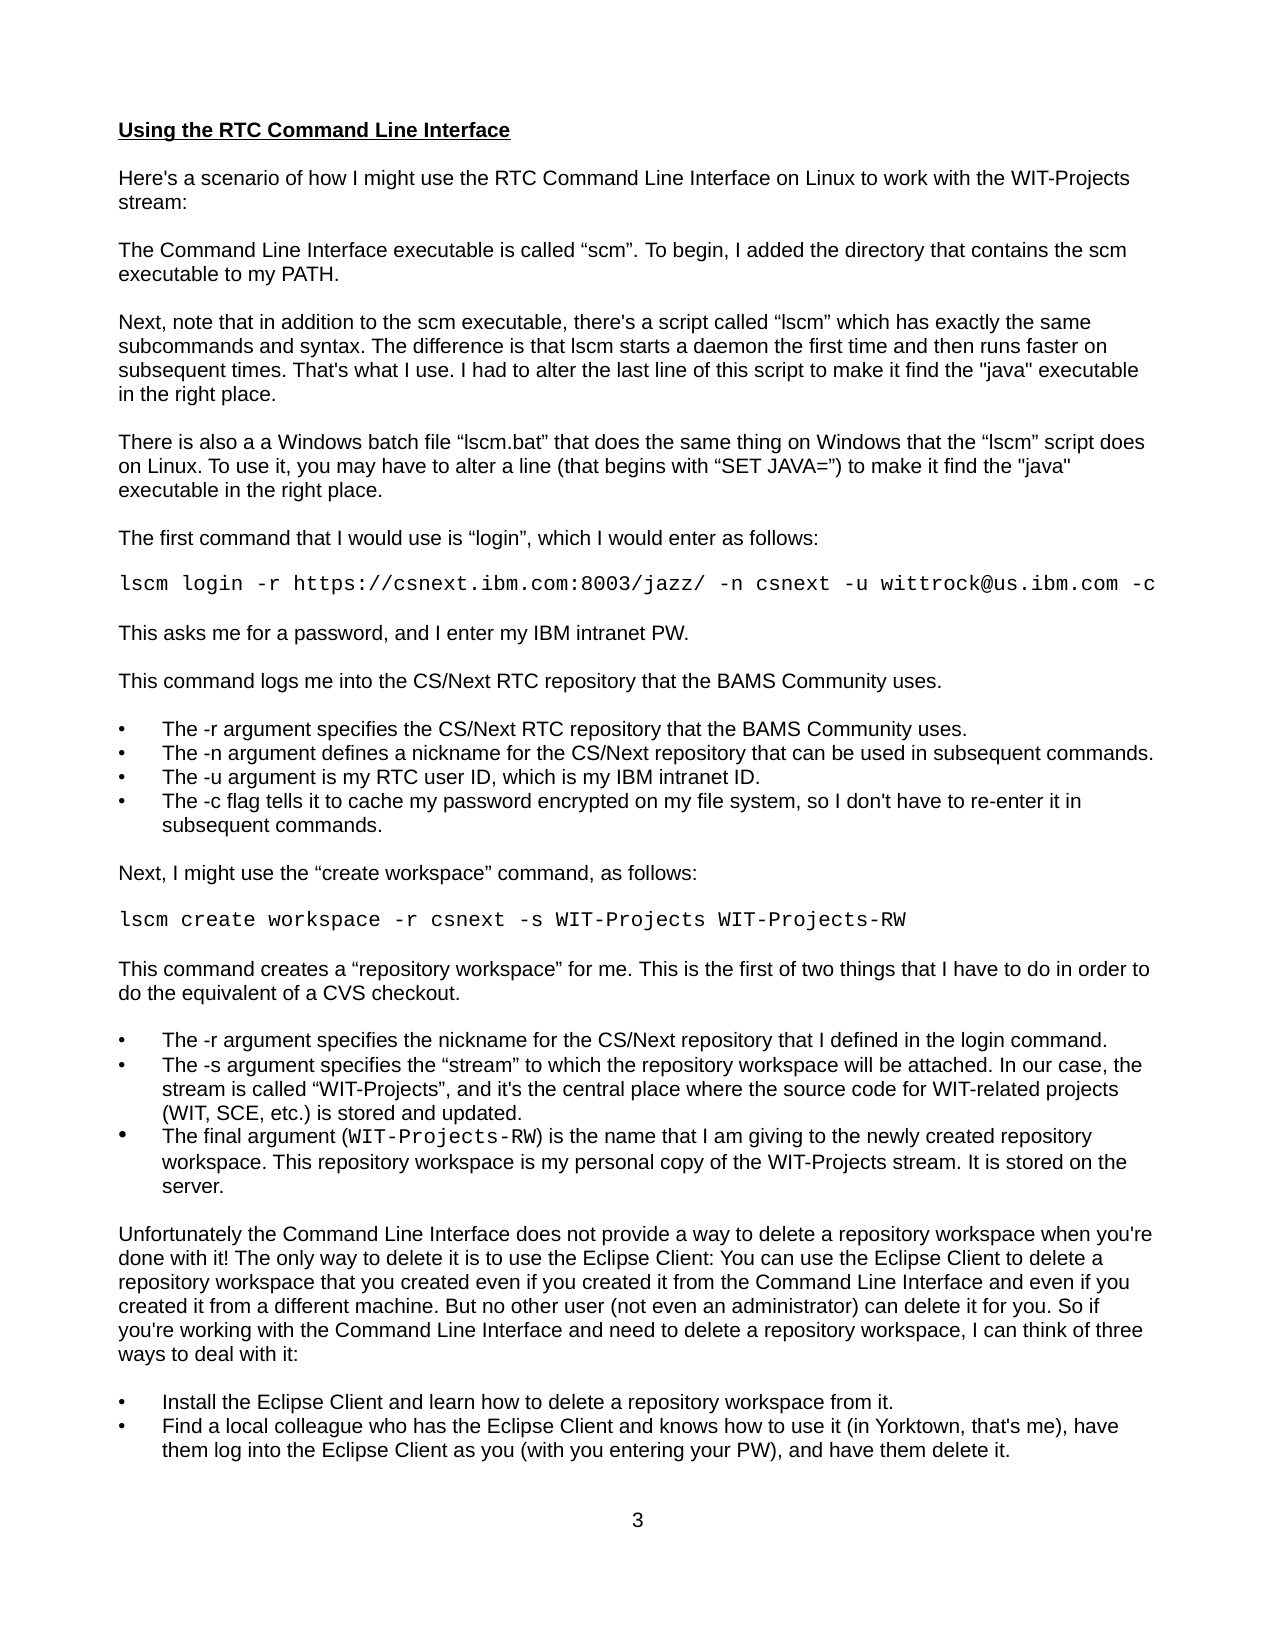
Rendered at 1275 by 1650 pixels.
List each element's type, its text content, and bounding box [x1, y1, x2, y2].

list The final argument (WIT-Projects-RW) is the name that I am giving to the newly created repository workspace. This repository workspace is my personal copy of the WIT-Projects stream. It is stored on the server. [118, 1124, 1157, 1198]
list Install the Eclipse Client and learn how to delete a repository workspace from it. [118, 1390, 1157, 1414]
text Unfortunately the Command Line Interface does not provide a way to delete a repository workspace when you're done with it! The only way to delete it is to use the Eclipse Client: You can use the Eclipse Client to delete a repository workspace that you created even if you created it from the Command Line Interface and even if you created it from a different machine. But no other user (not even an administrator) can delete it for you. So if you're working with the Command Line Interface and need to delete a repository workspace, I can think of three ways to deal with it: [118, 1222, 1157, 1366]
text The first command that I would use is “login”, which I would enter as follows: [118, 525, 1157, 549]
list The -r argument specifies the nickname for the CS/Next repository that I defined in the login command. [118, 1028, 1157, 1052]
list Find a local colleague who has the Eclipse Client and knows how to use it (in Yorktown, that's me), have them log into the Eclipse Client as you (with you entering your PW), and have them delete it. [118, 1414, 1157, 1462]
text This asks me for a password, and I enter my IBM intranet PW. [118, 621, 1157, 645]
text lscm create workspace -r csnext -s WIT-Projects WIT-Projects-RW [118, 909, 1157, 932]
text Next, note that in addition to the scm executable, there's a script called “lscm” which has exactly the same subcommands and syntax. The difference is that lscm starts a daemon the first time and then runs faster on subsequent times. That's what I use. I had to alter the last line of this script to make it find the "java" executable in the right place. [118, 310, 1157, 406]
list The -u argument is my RTC user ID, which is my IBM intranet ID. [118, 765, 1157, 789]
text Here's a scenario of how I might use the RTC Command Line Interface on Linux to work with the WIT-Projects stream: [118, 166, 1157, 214]
text Using the RTC Command Line Interface [118, 118, 1157, 142]
text This command creates a “repository workspace” for me. This is the first of two things that I have to do in order to do the equivalent of a CVS checkout. [118, 956, 1157, 1004]
list The -n argument defines a nickname for the CS/Next repository that can be used in subsequent commands. [118, 741, 1157, 765]
list The -r argument specifies the CS/Next RTC repository that the BAMS Community uses. [118, 717, 1157, 741]
text There is also a a Windows batch file “lscm.bat” that does the same thing on Windows that the “lscm” script does on Linux. To use it, you may have to alter a line (that begins with “SET JAVA=”) to make it find the "java" executable in the right place. [118, 429, 1157, 501]
text lscm login -r https://csnext.ibm.com:8003/jazz/ -n csnext -u wittrock@us.ibm.com -c [118, 573, 1157, 597]
text Next, I might use the “create workspace” command, as follows: [118, 861, 1157, 885]
list The -s argument specifies the “stream” to which the repository workspace will be attached. In our case, the stream is called “WIT-Projects”, and it's the central place where the source code for WIT-related projects (WIT, SCE, etc.) is stored and updated. [118, 1052, 1157, 1124]
text This command logs me into the CS/Next RTC repository that the BAMS Community uses. [118, 669, 1157, 693]
text The Command Line Interface executable is called “scm”. To begin, I added the directory that contains the scm executable to my PATH. [118, 238, 1157, 286]
list The -c flag tells it to cache my password encrypted on my file system, so I don't have to re-enter it in subsequent commands. [118, 789, 1157, 837]
